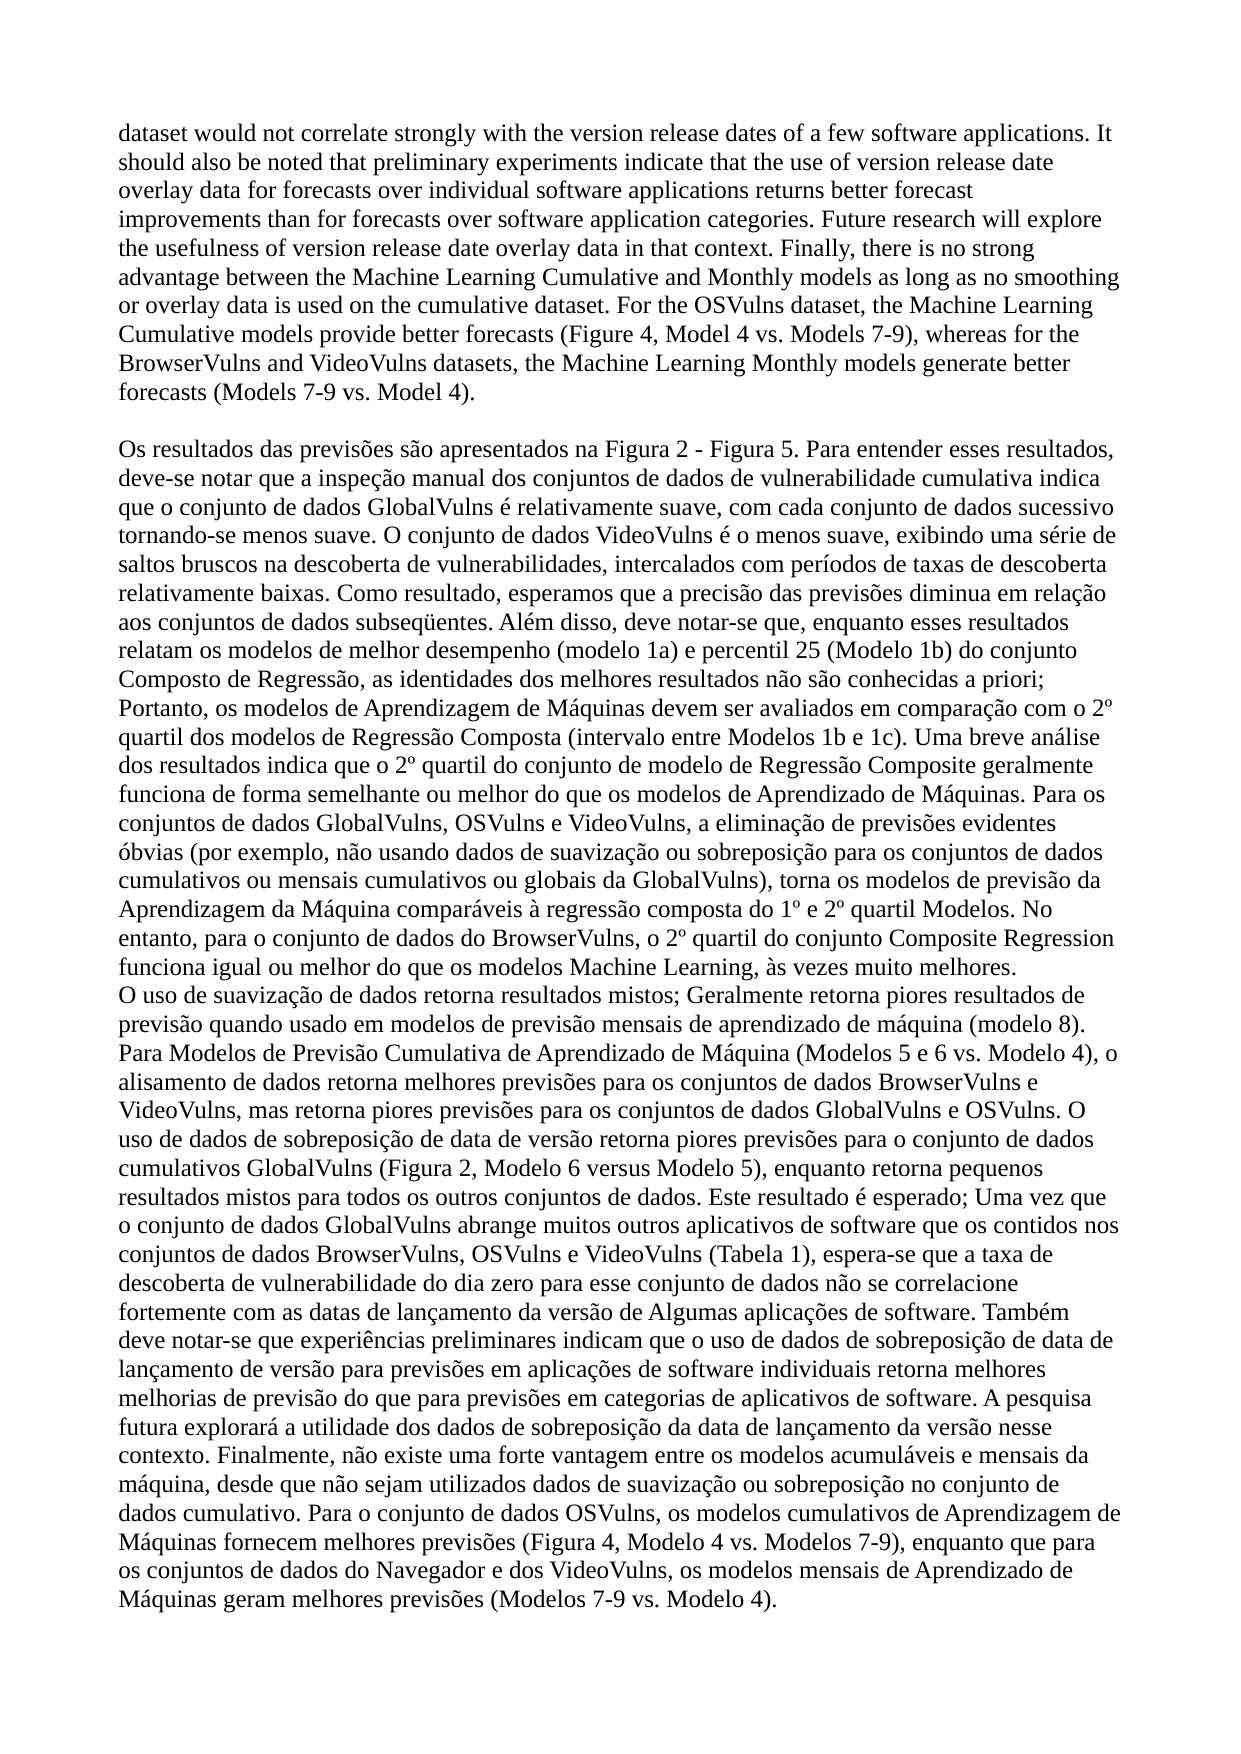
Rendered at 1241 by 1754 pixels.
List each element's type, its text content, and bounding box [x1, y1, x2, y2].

text O uso de suavização de dados retorna resultados mistos; Geralmente retorna piores resultados de previsão quando usado em modelos de previsão mensais de aprendizado de máquina (modelo 8). Para Modelos de Previsão Cumulativa de Aprendizado de Máquina (Modelos 5 e 6 vs. Modelo 4), o alisamento de dados retorna melhores previsões para os conjuntos de dados BrowserVulns e VideoVulns, mas retorna piores previsões para os conjuntos de dados GlobalVulns e OSVulns. O uso de dados de sobreposição de data de versão retorna piores previsões para o conjunto de dados cumulativos GlobalVulns (Figura 2, Modelo 6 versus Modelo 5), enquanto retorna pequenos resultados mistos para todos os outros conjuntos de dados. Este resultado é esperado; Uma vez que o conjunto de dados GlobalVulns abrange muitos outros aplicativos de software que os contidos nos conjuntos de dados BrowserVulns, OSVulns e VideoVulns (Tabela 1), espera-se que a taxa de descoberta de vulnerabilidade do dia zero para esse conjunto de dados não se correlacione fortemente com as datas de lançamento da versão de Algumas aplicações de software. Também deve notar-se que experiências preliminares indicam que o uso de dados de sobreposição de data de lançamento de versão para previsões em aplicações de software individuais retorna melhores melhorias de previsão do que para previsões em categorias de aplicativos de software. A pesquisa futura explorará a utilidade dos dados de sobreposição da data de lançamento da versão nesse contexto. Finalmente, não existe uma forte vantagem entre os modelos acumuláveis e mensais da máquina, desde que não sejam utilizados dados de suavização ou sobreposição no conjunto de dados cumulativo. Para o conjunto de dados OSVulns, os modelos cumulativos de Aprendizagem de Máquinas fornecem melhores previsões (Figura 4, Modelo 4 vs. Modelos 7-9), enquanto que para os conjuntos de dados do Navegador e dos VideoVulns, os modelos mensais de Aprendizado de Máquinas geram melhores previsões (Modelos 7-9 vs. Modelo 4). [118, 981, 1122, 1613]
text Os resultados das previsões são apresentados na Figura 2 - Figura 5. Para entender esses resultados, deve-se notar que a inspeção manual dos conjuntos de dados de vulnerabilidade cumulativa indica que o conjunto de dados GlobalVulns é relativamente suave, com cada conjunto de dados sucessivo tornando-se menos suave. O conjunto de dados VideoVulns é o menos suave, exibindo uma série de saltos bruscos na descoberta de vulnerabilidades, intercalados com períodos de taxas de descoberta relativamente baixas. Como resultado, esperamos que a precisão das previsões diminua em relação aos conjuntos de dados subseqüentes. Além disso, deve notar-se que, enquanto esses resultados relatam os modelos de melhor desempenho (modelo 1a) e percentil 25 (Modelo 1b) do conjunto Composto de Regressão, as identidades dos melhores resultados não são conhecidas a priori; Portanto, os modelos de Aprendizagem de Máquinas devem ser avaliados em comparação com o 2º quartil dos modelos de Regressão Composta (intervalo entre Modelos 1b e 1c). Uma breve análise dos resultados indica que o 2º quartil do conjunto de modelo de Regressão Composite geralmente funciona de forma semelhante ou melhor do que os modelos de Aprendizado de Máquinas. Para os conjuntos de dados GlobalVulns, OSVulns e VideoVulns, a eliminação de previsões evidentes óbvias (por exemplo, não usando dados de suavização ou sobreposição para os conjuntos de dados cumulativos ou mensais cumulativos ou globais da GlobalVulns), torna os modelos de previsão da Aprendizagem da Máquina comparáveis à regressão composta do 1º e 2º quartil Modelos. No entanto, para o conjunto de dados do BrowserVulns, o 2º quartil do conjunto Composite Regression funciona igual ou melhor do que os modelos Machine Learning, às vezes muito melhores. [118, 434, 1122, 981]
text dataset would not correlate strongly with the version release dates of a few software applications. It should also be noted that preliminary experiments indicate that the use of version release date overlay data for forecasts over individual software applications returns better forecast improvements than for forecasts over software application categories. Future research will explore the usefulness of version release date overlay data in that context. Finally, there is no strong advantage between the Machine Learning Cumulative and Monthly models as long as no smoothing or overlay data is used on the cumulative dataset. For the OSVulns dataset, the Machine Learning Cumulative models provide better forecasts (Figure 4, Model 4 vs. Models 7-9), whereas for the BrowserVulns and VideoVulns datasets, the Machine Learning Monthly models generate better forecasts (Models 7-9 vs. Model 4). [118, 118, 1122, 406]
